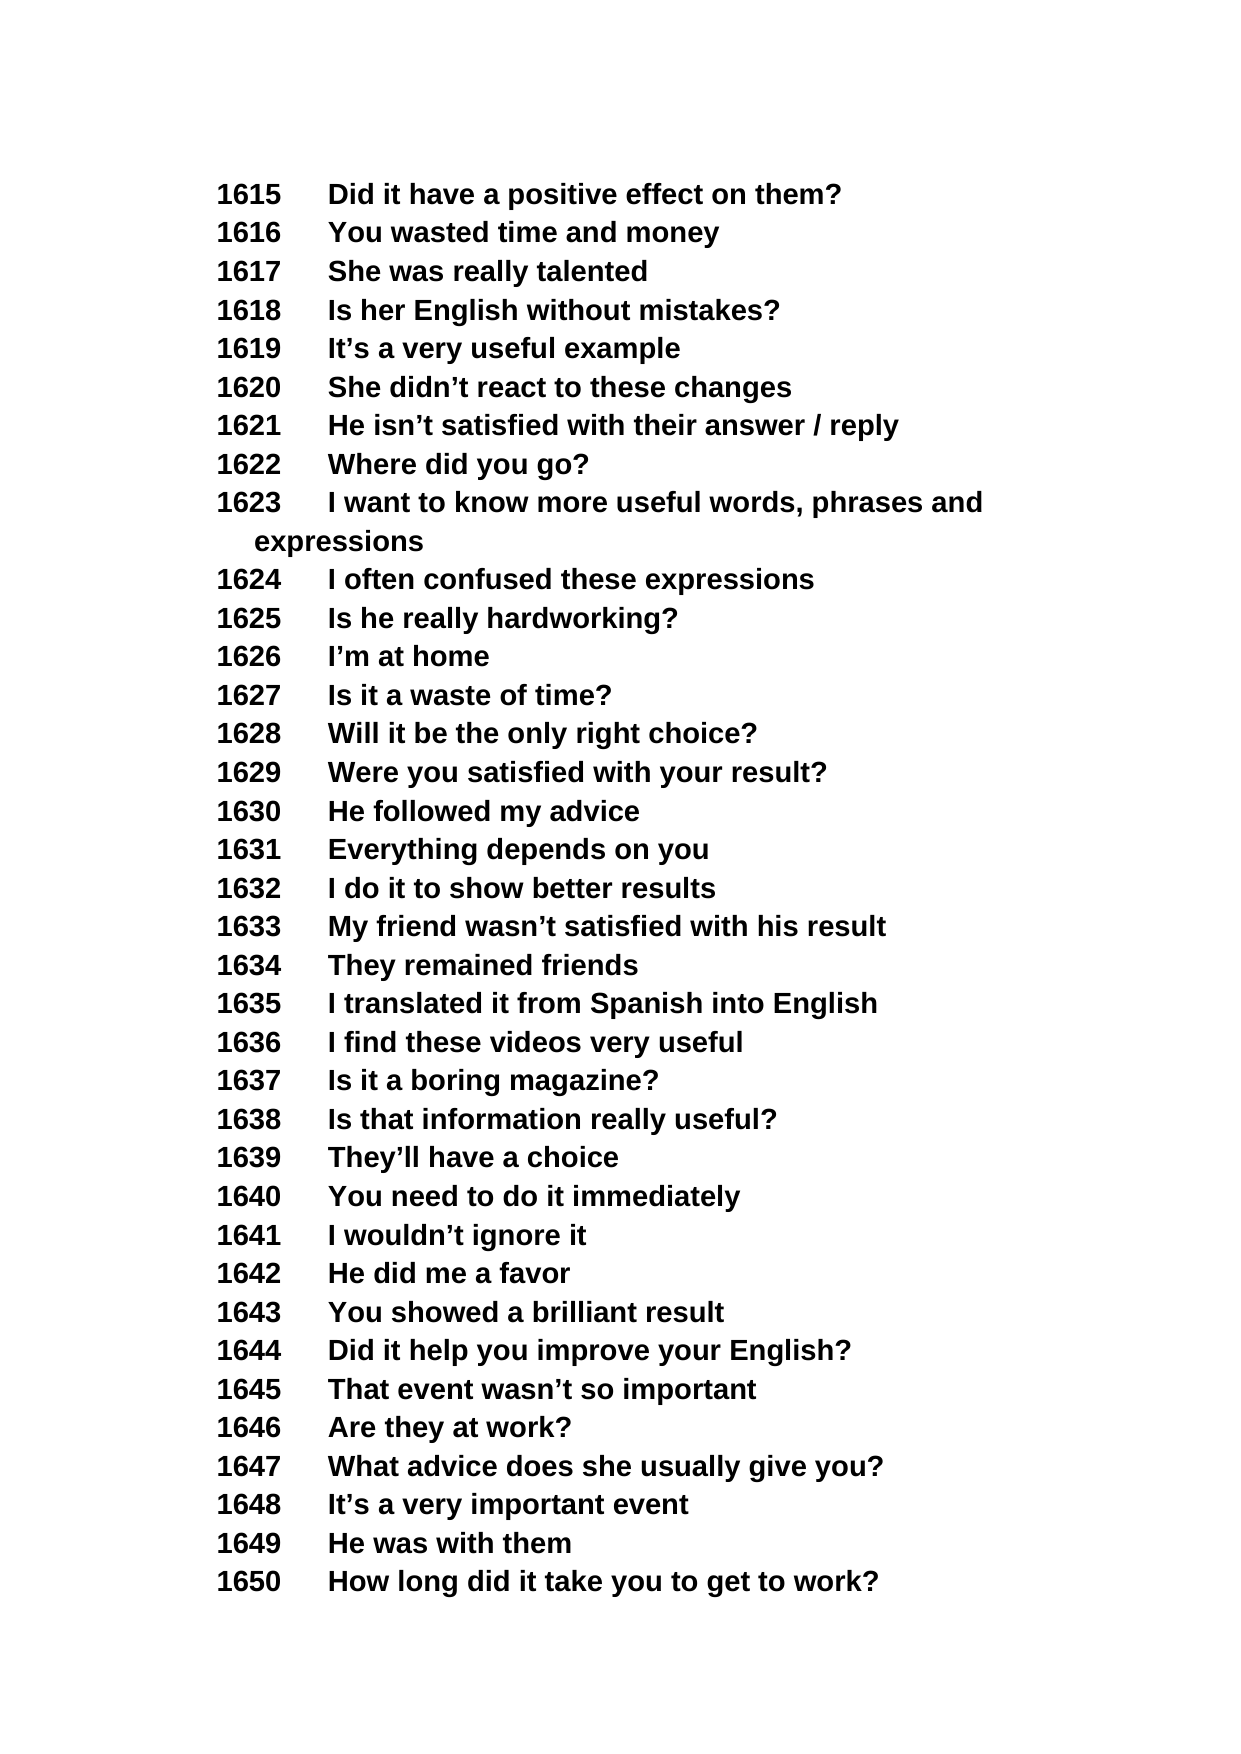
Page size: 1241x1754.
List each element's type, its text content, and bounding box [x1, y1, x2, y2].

list He isn’t satisfied with their answer / reply [216, 408, 1149, 442]
list Is it a boring magazine? [216, 1063, 1149, 1097]
list How long did it take you to get to work? [216, 1564, 1149, 1598]
list You wasted time and money [216, 215, 1149, 249]
list Will it be the only right choice? [216, 716, 1149, 750]
list He did me a favor [216, 1256, 1149, 1289]
list I often confused these expressions [216, 562, 1149, 596]
list My friend wasn’t satisfied with his result [216, 909, 1149, 943]
list It’s a very useful example [216, 331, 1149, 364]
list They remained friends [216, 948, 1149, 981]
list He followed my advice [216, 793, 1149, 827]
list Is her English without mistakes? [216, 292, 1149, 326]
list You showed a brilliant result [216, 1294, 1149, 1328]
list Is he really hardworking? [216, 601, 1149, 634]
list I translated it from Spanish into English [216, 986, 1149, 1020]
list Are they at work? [216, 1410, 1149, 1444]
list Is it a waste of time? [216, 678, 1149, 711]
list They’ll have a choice [216, 1140, 1149, 1174]
list It’s a very important event [216, 1487, 1149, 1521]
list Everything depends on you [216, 832, 1149, 866]
list You need to do it immediately [216, 1179, 1149, 1212]
list Is that information really useful? [216, 1102, 1149, 1135]
list That event wasn’t so important [216, 1372, 1149, 1405]
list She didn’t react to these changes [216, 369, 1149, 403]
list I find these videos very useful [216, 1025, 1149, 1058]
list He was with them [216, 1526, 1149, 1559]
list Did it help you improve your English? [216, 1333, 1149, 1367]
list I want to know more useful words, phrases and expressions [216, 485, 1149, 557]
list Did it have a positive effect on them? [216, 177, 1149, 210]
list I’m at home [216, 639, 1149, 673]
list What advice does she usually give you? [216, 1449, 1149, 1482]
list Were you satisfied with your result? [216, 755, 1149, 788]
list Where did you go? [216, 447, 1149, 480]
list I wouldn’t ignore it [216, 1217, 1149, 1251]
list She was really talented [216, 254, 1149, 287]
list I do it to show better results [216, 871, 1149, 904]
